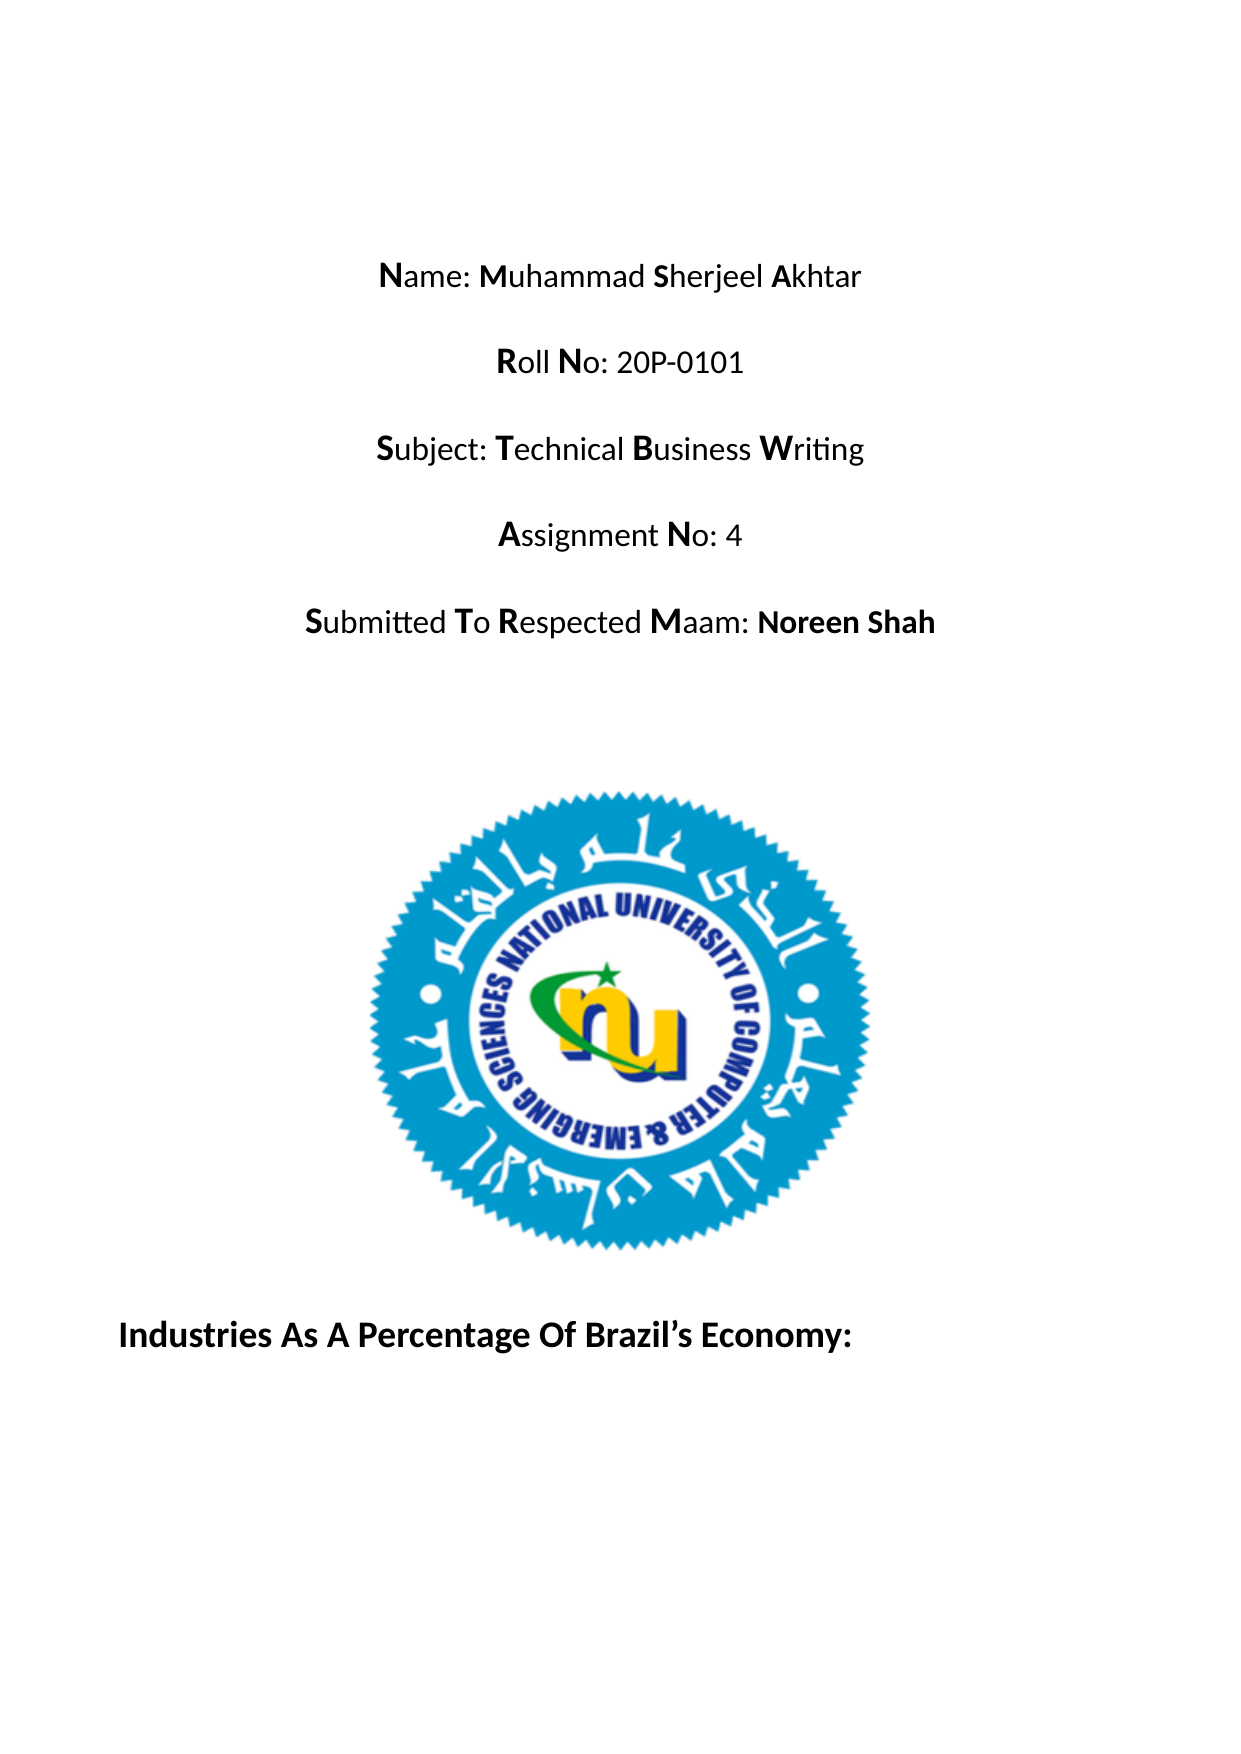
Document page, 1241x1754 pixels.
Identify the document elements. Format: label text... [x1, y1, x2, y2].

text Assignment No: 4 [118, 510, 1122, 556]
text Submitted To Respected Maam: Noreen Shah [118, 597, 1122, 643]
picture [369, 791, 871, 1251]
text Name: Muhammad Sherjeel Akhtar [118, 251, 1122, 296]
text Industries As A Percentage Of Brazil’s Economy: [118, 1311, 1122, 1356]
text Roll No: 20P-0101 [118, 337, 1122, 383]
text Subject: Technical Business Writing [118, 424, 1122, 469]
